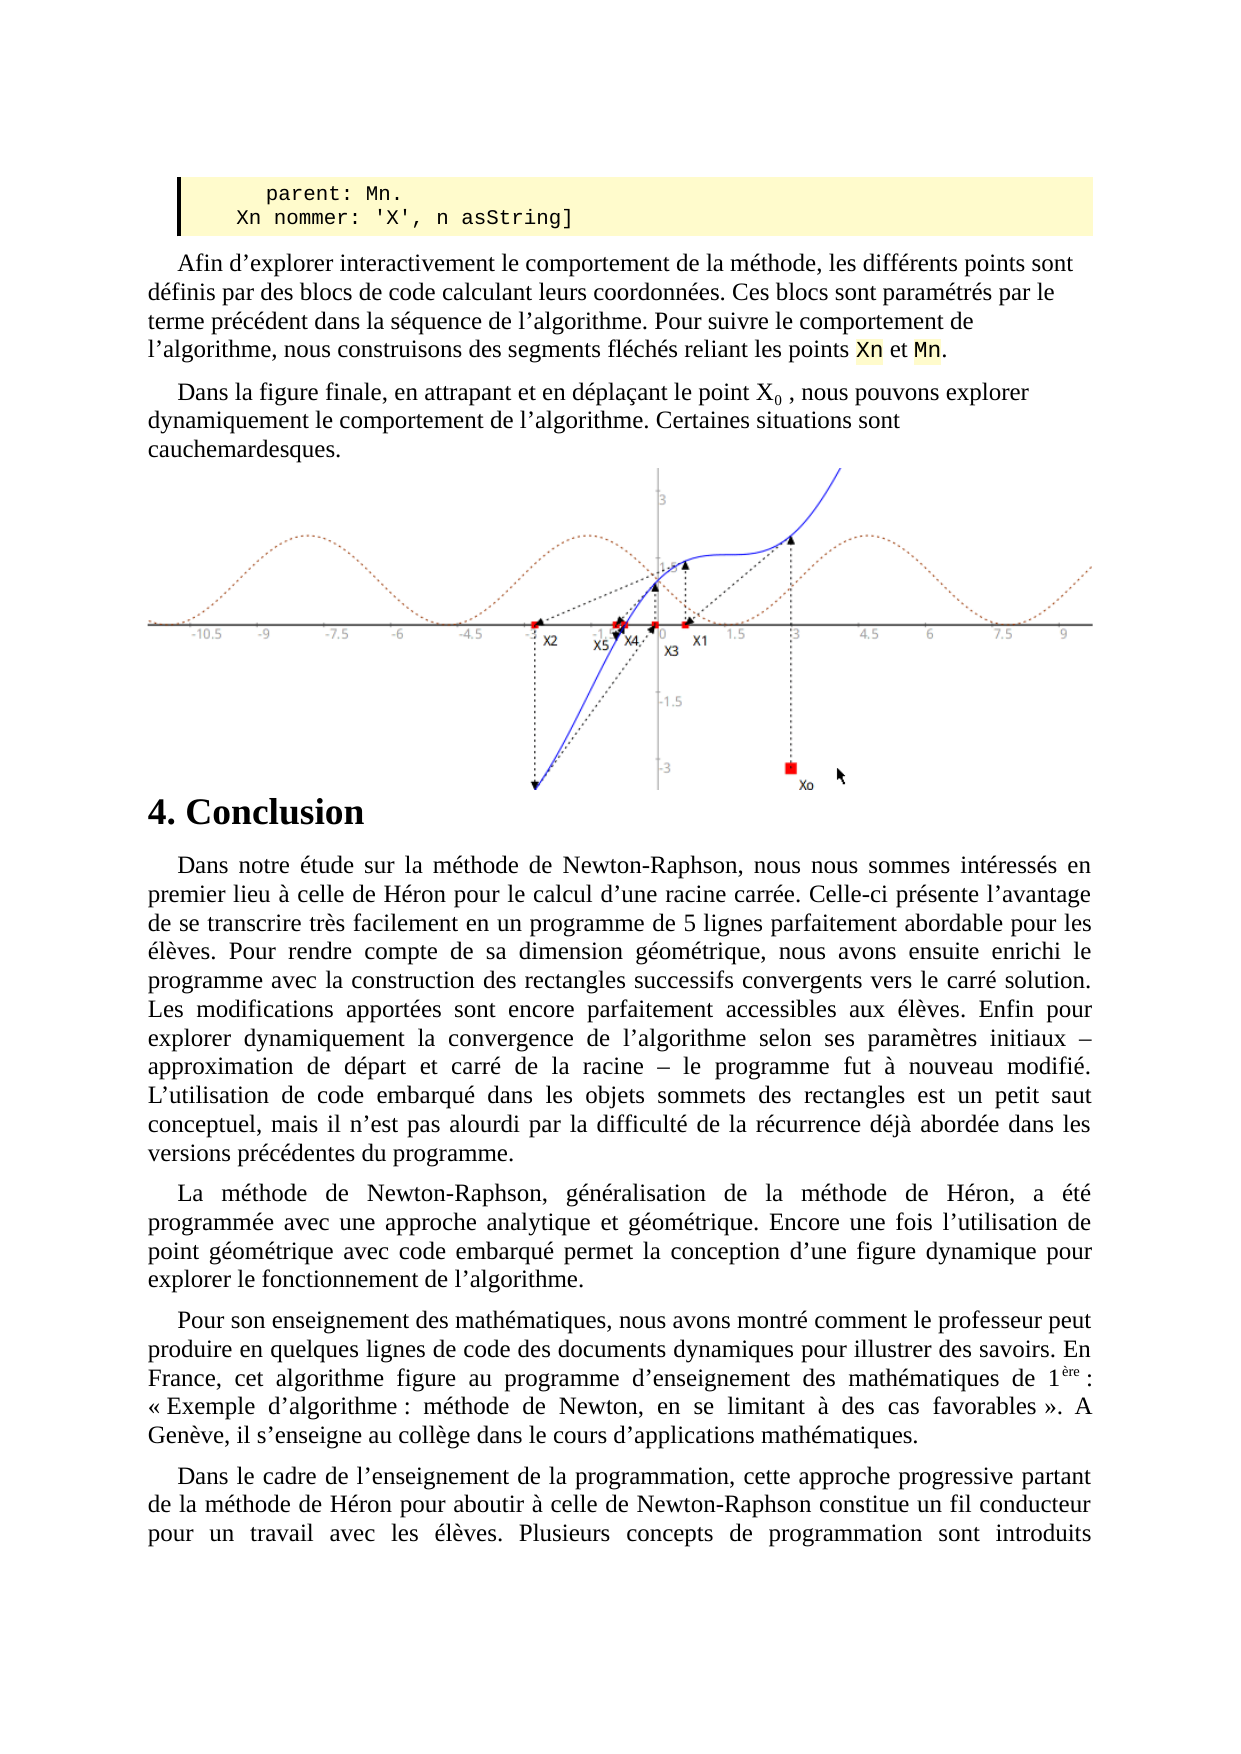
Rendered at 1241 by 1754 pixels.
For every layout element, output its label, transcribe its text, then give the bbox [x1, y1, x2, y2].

text Xn nommer: 'X', n asString] [181, 207, 1093, 236]
text Afin d’explorer interactivement le comportement de la méthode, les différents points sont définis par des blocs de code calculant leurs coordonnées. Ces blocs sont paramétrés par le terme précédent dans la séquence de l’algorithme. Pour suivre le comportement de l’algorithme, nous construisons des segments fléchés reliant les points Xn et Mn. [148, 248, 1093, 365]
list Conclusion [148, 790, 1093, 832]
text parent: Mn. [181, 177, 1093, 207]
text Dans la figure finale, en attrapant et en déplaçant le point X₀ , nous pouvons explorer dynamiquement le comportement de l’algorithme. Certaines situations sont cauchemardesques. [148, 377, 1093, 463]
text Dans notre étude sur la méthode de Newton-Raphson, nous nous sommes intéressés en premier lieu à celle de Héron pour le calcul d’une racine carrée. Celle-ci présente l’avantage de se transcrire très facilement en un programme de 5 lignes parfaitement abordable pour les élèves. Pour rendre compte de sa dimension géométrique, nous avons ensuite enrichi le programme avec la construction des rectangles successifs convergents vers le carré solution. Les modifications apportées sont encore parfaitement accessibles aux élèves. Enfin pour explorer dynamiquement la convergence de l’algorithme selon ses paramètres initiaux – approximation de départ et carré de la racine – le programme fut à nouveau modifié. L’utilisation de code embarqué dans les objets sommets des rectangles est un petit saut conceptuel, mais il n’est pas alourdi par la difficulté de la récurrence déjà abordée dans les versions précédentes du programme. [148, 850, 1093, 1166]
text Dans le cadre de l’enseignement de la programmation, cette approche progressive partant de la méthode de Héron pour aboutir à celle de Newton-Raphson constitue un fil conducteur pour un travail avec les élèves. Plusieurs concepts de programmation sont introduits [148, 1461, 1093, 1547]
text La méthode de Newton-Raphson, généralisation de la méthode de Héron, a été programmée avec une approche analytique et géométrique. Encore une fois l’utilisation de point géométrique avec code embarqué permet la conception d’une figure dynamique pour explorer le fonctionnement de l’algorithme. [148, 1178, 1093, 1293]
picture [147, 468, 1093, 790]
text Pour son enseignement des mathématiques, nous avons montré comment le professeur peut produire en quelques lignes de code des documents dynamiques pour illustrer des savoirs. En France, cet algorithme figure au programme d’enseignement des mathématiques de 1ère : « Exemple d’algorithme : méthode de Newton, en se limitant à des cas favorables ». A Genève, il s’enseigne au collège dans le cours d’applications mathématiques. [148, 1305, 1093, 1449]
